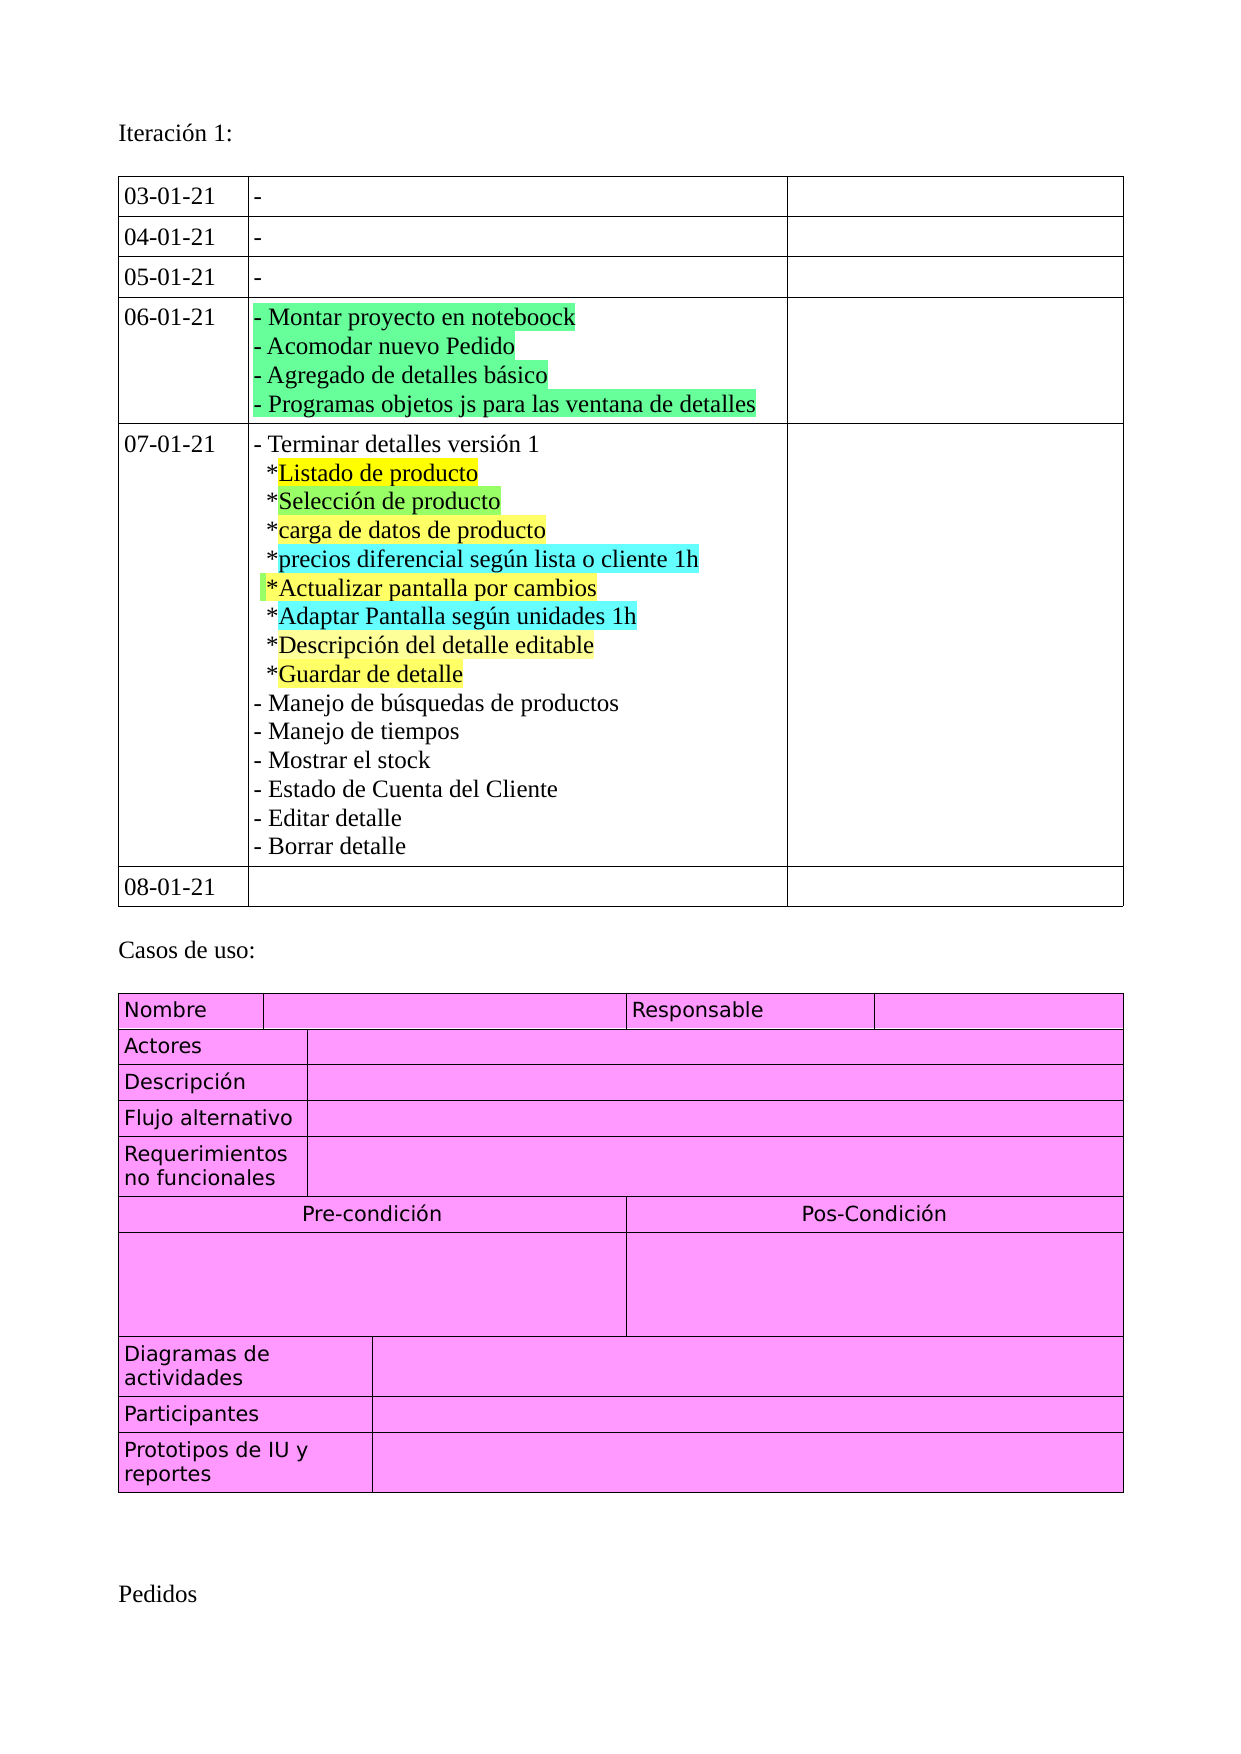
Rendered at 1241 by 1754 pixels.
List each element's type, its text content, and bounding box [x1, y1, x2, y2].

table_header [264, 994, 626, 1028]
table_cell [249, 867, 787, 906]
table_cell [788, 867, 1123, 906]
table_cell Requerimientos no funcionales [119, 1137, 307, 1196]
table_cell 06-01-21 [119, 298, 248, 423]
table_cell [788, 217, 1123, 256]
table_cell Prototipos de IU y reportes [119, 1433, 372, 1492]
table_header - [249, 177, 787, 216]
table_cell [308, 1101, 1123, 1136]
table_cell 04-01-21 [119, 217, 248, 256]
table_header Responsable [627, 994, 874, 1028]
table_cell Actores [119, 1030, 307, 1064]
table_cell [373, 1433, 1123, 1492]
table_cell 08-01-21 [119, 867, 248, 906]
table_cell 07-01-21 [119, 424, 248, 866]
table_cell Pos-Condición [627, 1197, 1123, 1232]
table_header 03-01-21 [119, 177, 248, 216]
table_cell [627, 1233, 1123, 1336]
table_cell - [249, 217, 787, 256]
table_cell [373, 1337, 1123, 1396]
table_cell [308, 1065, 1123, 1100]
table_header [788, 177, 1123, 216]
table_cell 05-01-21 [119, 257, 248, 297]
table_header Nombre [119, 994, 263, 1028]
table_cell [119, 1233, 626, 1336]
table_cell [788, 298, 1123, 423]
table_cell Descripción [119, 1065, 307, 1100]
table_cell Diagramas de actividades [119, 1337, 372, 1396]
table_header [875, 994, 1123, 1028]
text Pedidos [118, 1579, 1122, 1607]
table_cell Flujo alternativo [119, 1101, 307, 1136]
table_cell [373, 1397, 1123, 1432]
table_cell Participantes [119, 1397, 372, 1432]
table_cell [788, 257, 1123, 297]
table_cell [308, 1030, 1123, 1064]
table_cell - Montar proyecto en noteboock - Acomodar nuevo Pedido - Agregado de detalles básico - Programas objetos js para las ventana de detalles [249, 298, 787, 423]
text Iteración 1: [118, 118, 1122, 147]
table_cell [308, 1137, 1123, 1196]
table_cell [788, 424, 1123, 866]
table_cell - [249, 257, 787, 297]
table_cell - Terminar detalles versión 1 *Listado de producto *Selección de producto *carga de datos de producto *precios diferencial según lista o cliente 1h *Actualizar pantalla por cambios *Adaptar Pantalla según unidades 1h *Descripción del detalle editable *Guardar de detalle - Manejo de búsquedas de productos - Manejo de tiempos - Mostrar el stock - Estado de Cuenta del Cliente - Editar detalle - Borrar detalle [249, 424, 787, 866]
text Casos de uso: [118, 935, 1122, 964]
table_cell Pre-condición [119, 1197, 626, 1232]
